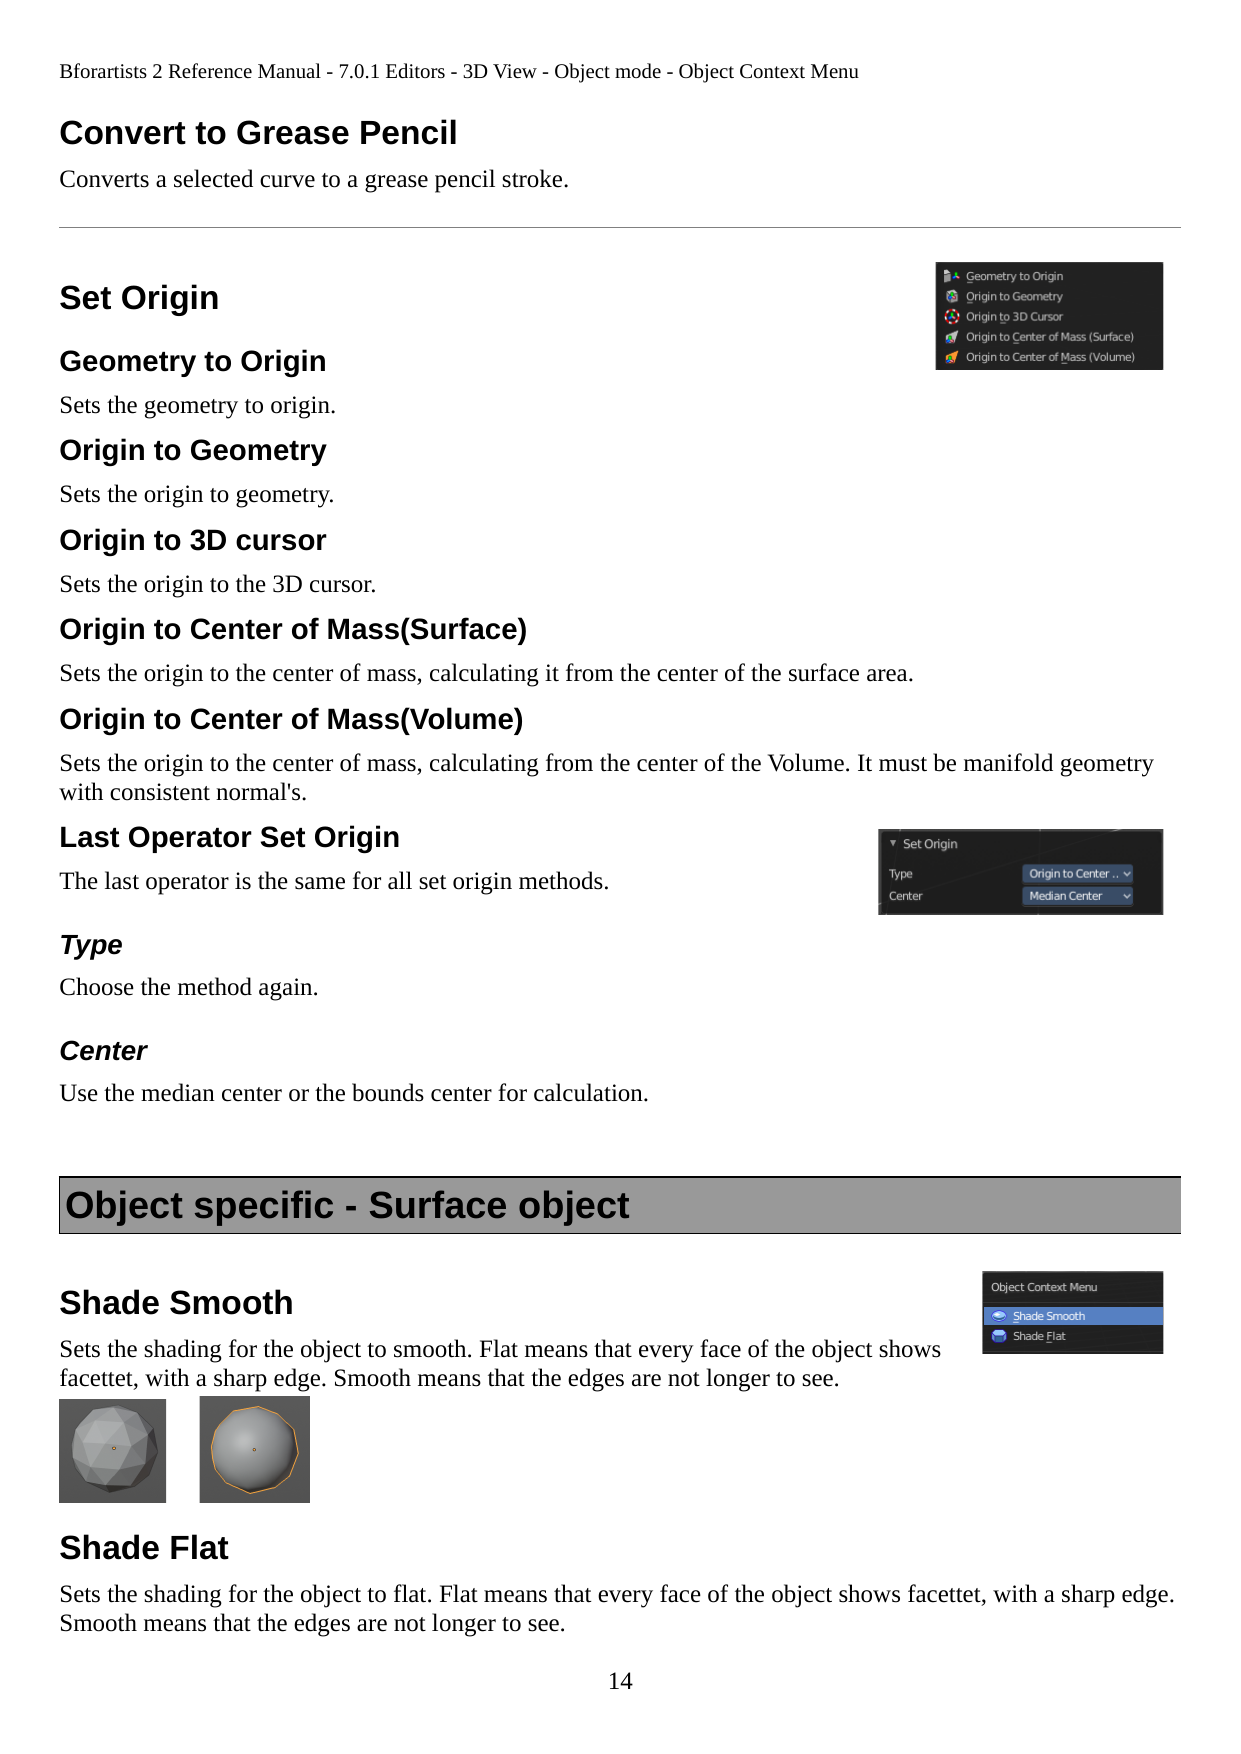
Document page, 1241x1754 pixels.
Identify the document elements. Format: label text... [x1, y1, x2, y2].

subtitle Convert to Grease Pencil [59, 113, 1181, 151]
text Converts a selected curve to a grease pencil stroke. [59, 164, 1181, 192]
text Sets the shading for the object to smooth. Flat means that every face of the object shows facettet, with a sharp edge. Smooth means that the edges are not longer to see. [59, 1334, 1181, 1392]
subtitle Shade Smooth [59, 1283, 982, 1322]
subtitle Origin to Center of Mass(Surface) [59, 612, 1181, 646]
picture [982, 1271, 1164, 1354]
subtitle [1164, 1283, 1181, 1322]
text Sets the geometry to origin. [59, 390, 1181, 418]
subtitle Origin to 3D cursor [59, 523, 1181, 556]
picture [199, 1396, 310, 1503]
subtitle Type [59, 928, 1181, 960]
picture [935, 262, 1164, 370]
text The last operator is the same for all set origin methods. [59, 866, 878, 895]
subtitle Shade Flat [59, 1528, 1181, 1566]
picture [878, 829, 1164, 915]
picture [59, 1399, 167, 1503]
text Sets the origin to the center of mass, calculating it from the center of the surface area. [59, 658, 1181, 687]
subtitle Origin to Center of Mass(Volume) [59, 702, 1181, 736]
subtitle Set Origin [59, 278, 935, 316]
subtitle [1164, 278, 1181, 316]
subtitle Geometry to Origin [59, 343, 1181, 377]
subtitle Center [59, 1034, 1181, 1066]
subtitle Origin to Geometry [59, 433, 1181, 467]
text Use the median center or the bounds center for calculation. [59, 1078, 1181, 1107]
subtitle Last Operator Set Origin [59, 820, 1181, 854]
text Sets the origin to the center of mass, calculating from the center of the Volume. It must be manifold geometry with consistent normal's. [59, 748, 1181, 806]
text Sets the shading for the object to flat. Flat means that every face of the object shows facettet, with a sharp edge. Smooth means that the edges are not longer to see. [59, 1579, 1181, 1636]
text Sets the origin to the 3D cursor. [59, 569, 1181, 598]
text Sets the origin to geometry. [59, 479, 1181, 508]
text Choose the method again. [59, 972, 1181, 1001]
table_header Object specific - Surface object [60, 1178, 1181, 1233]
